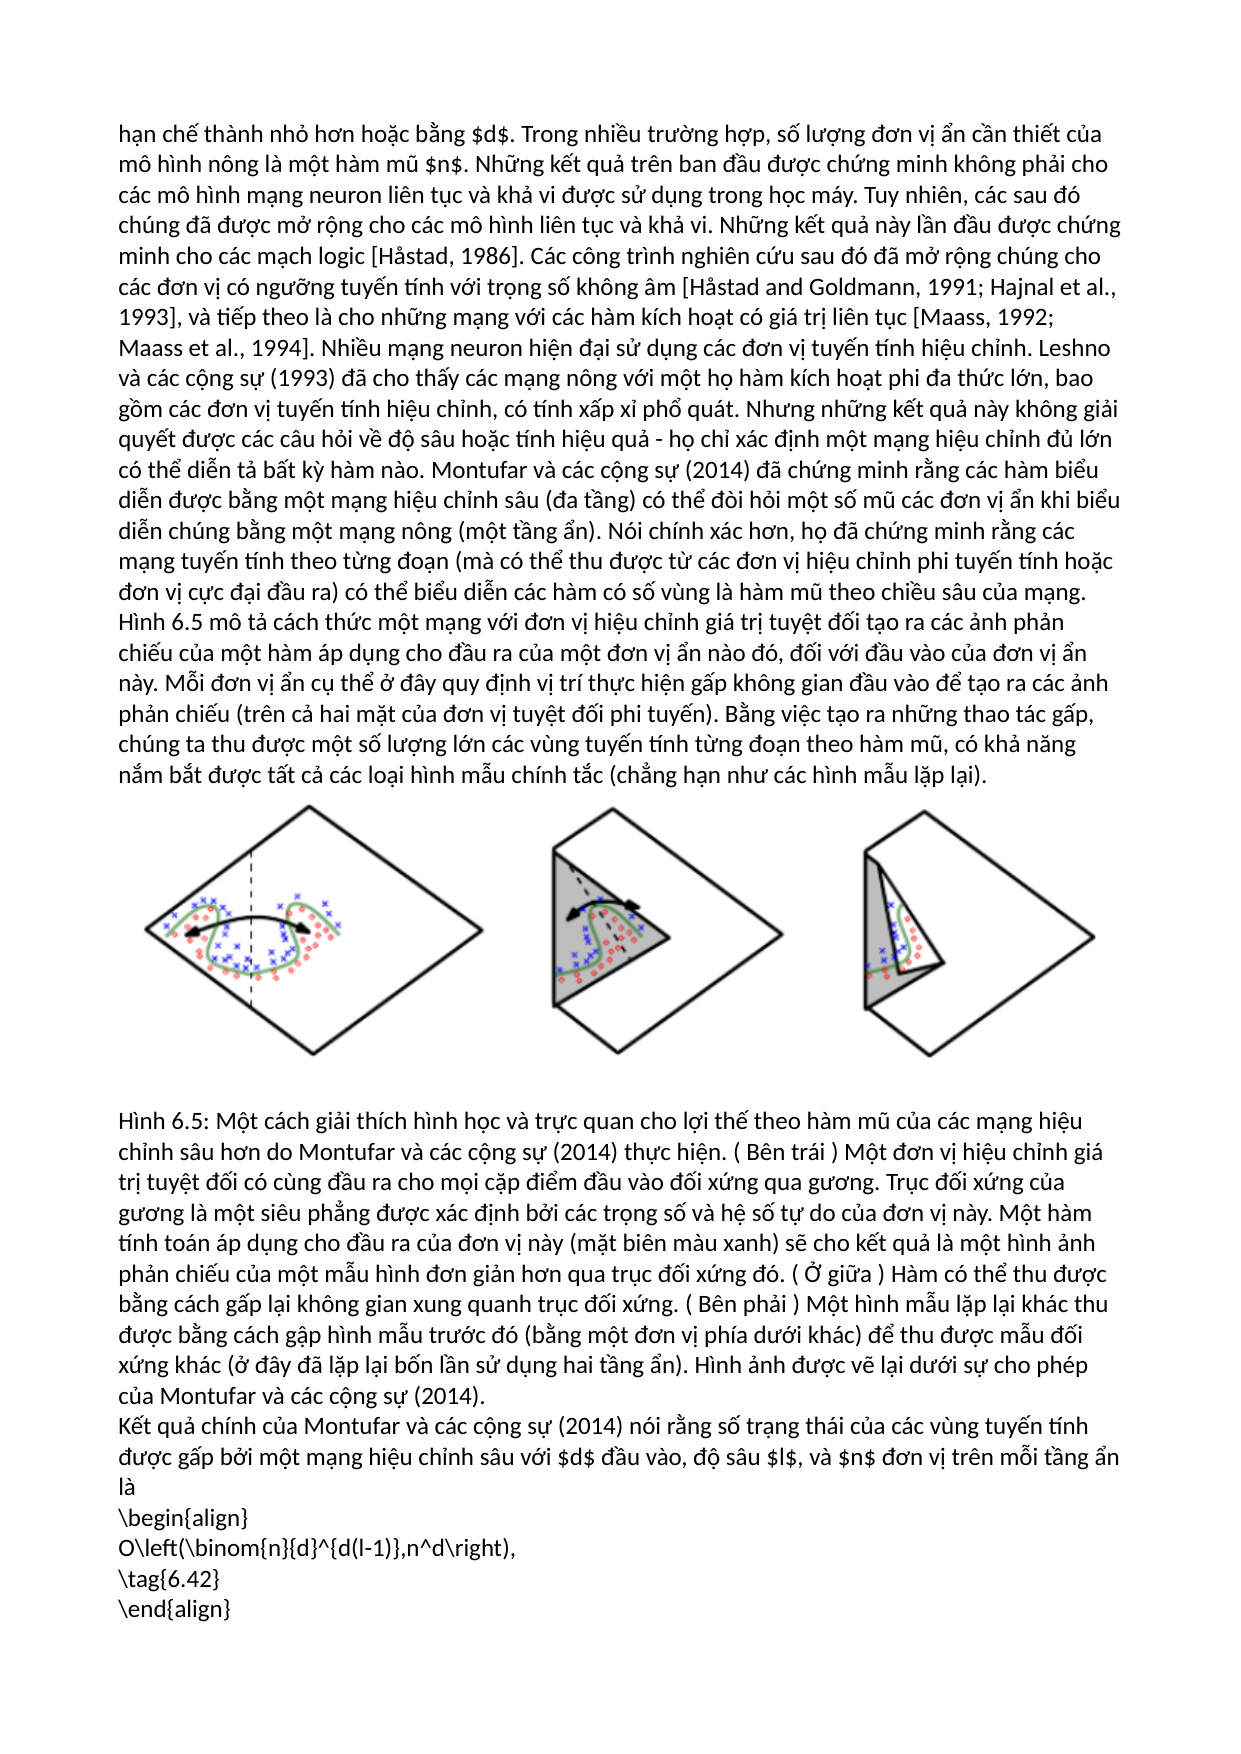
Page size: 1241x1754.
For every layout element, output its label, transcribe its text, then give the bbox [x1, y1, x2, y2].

picture [127, 789, 1113, 1075]
text \begin{align} [118, 1502, 1122, 1533]
text O\left(\binom{n}{d}^{d(l-1)},n^d\right), [118, 1533, 1122, 1563]
text hạn chế thành nhỏ hơn hoặc bằng $d$. Trong nhiều trường hợp, số lượng đơn vị ẩn cần thiết của mô hình nông là một hàm mũ $n$. Những kết quả trên ban đầu được chứng minh không phải cho các mô hình mạng neuron liên tục và khả vi được sử dụng trong học máy. Tuy nhiên, các sau đó chúng đã được mở rộng cho các mô hình liên tục và khả vi. Những kết quả này lần đầu được chứng minh cho các mạch logic [Håstad, 1986]. Các công trình nghiên cứu sau đó đã mở rộng chúng cho các đơn vị có ngưỡng tuyến tính với trọng số không âm [Håstad and Goldmann, 1991; Hajnal et al., 1993], và tiếp theo là cho những mạng với các hàm kích hoạt có giá trị liên tục [Maass, 1992; Maass et al., 1994]. Nhiều mạng neuron hiện đại sử dụng các đơn vị tuyến tính hiệu chỉnh. Leshno và các cộng sự (1993) đã cho thấy các mạng nông với một họ hàm kích hoạt phi đa thức lớn, bao gồm các đơn vị tuyến tính hiệu chỉnh, có tính xấp xỉ phổ quát. Nhưng những kết quả này không giải quyết được các câu hỏi về độ sâu hoặc tính hiệu quả - họ chỉ xác định một mạng hiệu chỉnh đủ lớn có thể diễn tả bất kỳ hàm nào. Montufar và các cộng sự (2014) đã chứng minh rằng các hàm biểu diễn được bằng một mạng hiệu chỉnh sâu (đa tầng) có thể đòi hỏi một số mũ các đơn vị ẩn khi biểu diễn chúng bằng một mạng nông (một tầng ẩn). Nói chính xác hơn, họ đã chứng minh rằng các mạng tuyến tính theo từng đoạn (mà có thể thu được từ các đơn vị hiệu chỉnh phi tuyến tính hoặc đơn vị cực đại đầu ra) có thể biểu diễn các hàm có số vùng là hàm mũ theo chiều sâu của mạng. Hình 6.5 mô tả cách thức một mạng với đơn vị hiệu chỉnh giá trị tuyệt đối tạo ra các ảnh phản chiếu của một hàm áp dụng cho đầu ra của một đơn vị ẩn nào đó, đối với đầu vào của đơn vị ẩn này. Mỗi đơn vị ẩn cụ thể ở đây quy định vị trí thực hiện gấp không gian đầu vào để tạo ra các ảnh phản chiếu (trên cả hai mặt của đơn vị tuyệt đối phi tuyến). Bằng việc tạo ra những thao tác gấp, chúng ta thu được một số lượng lớn các vùng tuyến tính từng đoạn theo hàm mũ, có khả năng nắm bắt được tất cả các loại hình mẫu chính tắc (chẳng hạn như các hình mẫu lặp lại). [118, 118, 1122, 789]
text \tag{6.42} [118, 1563, 1122, 1594]
text Hình 6.5: Một cách giải thích hình học và trực quan cho lợi thế theo hàm mũ của các mạng hiệu chỉnh sâu hơn do Montufar và các cộng sự (2014) thực hiện. ( Bên trái ) Một đơn vị hiệu chỉnh giá trị tuyệt đối có cùng đầu ra cho mọi cặp điểm đầu vào đối xứng qua gương. Trục đối xứng của gương là một siêu phẳng được xác định bởi các trọng số và hệ số tự do của đơn vị này. Một hàm tính toán áp dụng cho đầu ra của đơn vị này (mặt biên màu xanh) sẽ cho kết quả là một hình ảnh phản chiếu của một mẫu hình đơn giản hơn qua trục đối xứng đó. ( Ở giữa ) Hàm có thể thu được bằng cách gấp lại không gian xung quanh trục đối xứng. ( Bên phải ) Một hình mẫu lặp lại khác thu được bằng cách gập hình mẫu trước đó (bằng một đơn vị phía dưới khác) để thu được mẫu đối xứng khác (ở đây đã lặp lại bốn lần sử dụng hai tầng ẩn). Hình ảnh được vẽ lại dưới sự cho phép của Montufar và các cộng sự (2014). [118, 1105, 1122, 1411]
text Kết quả chính của Montufar và các cộng sự (2014) nói rằng số trạng thái của các vùng tuyến tính được gấp bởi một mạng hiệu chỉnh sâu với $d$ đầu vào, độ sâu $l$, và $n$ đơn vị trên mỗi tầng ẩn là [118, 1411, 1122, 1502]
text \end{align} [118, 1594, 1122, 1624]
